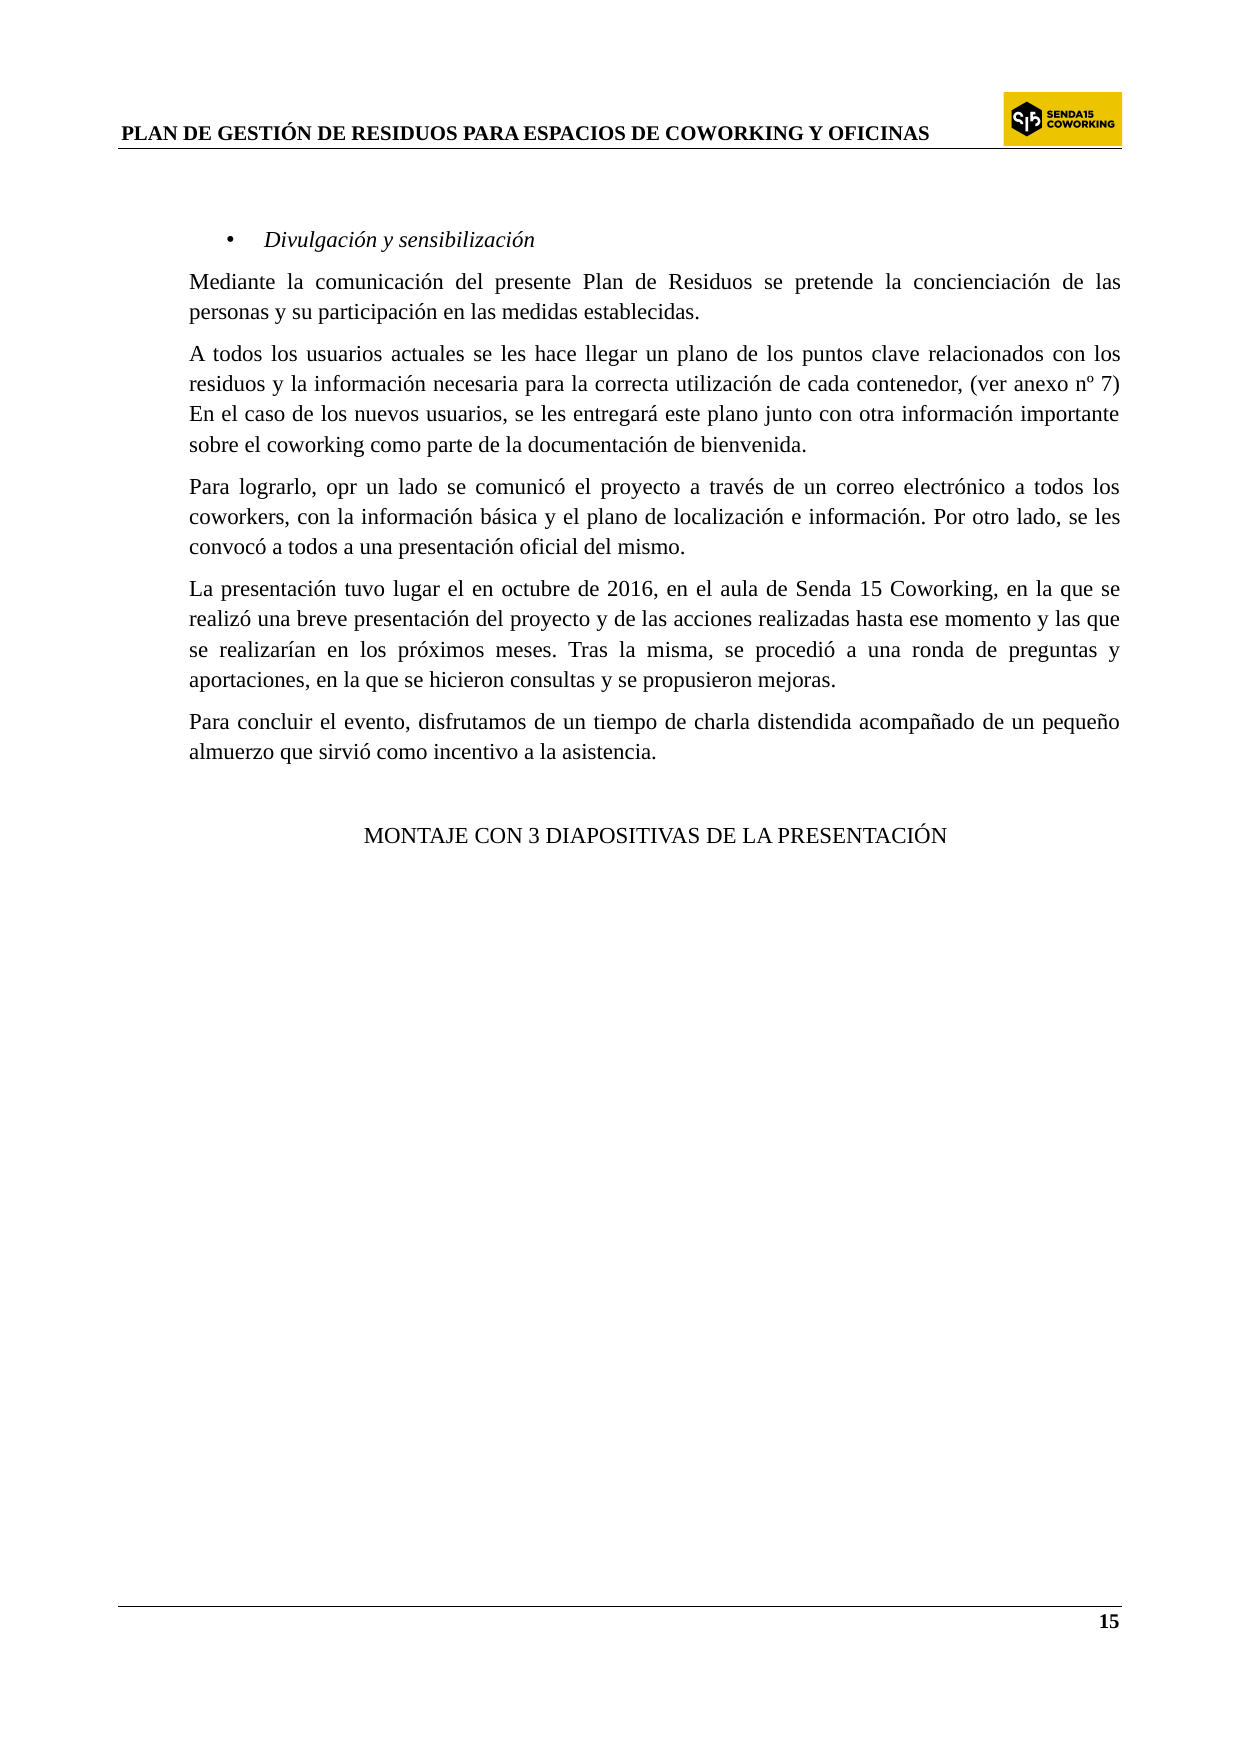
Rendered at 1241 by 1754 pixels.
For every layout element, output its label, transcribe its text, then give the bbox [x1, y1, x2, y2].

list Divulgación y sensibilización [226, 226, 1122, 252]
text Para lograrlo, opr un lado se comunicó el proyecto a través de un correo electrónico a todos los coworkers, con la información básica y el plano de localización e información. Por otro lado, se les convocó a todos a una presentación oficial del mismo. [189, 473, 1122, 559]
text Mediante la comunicación del presente Plan de Residuos se pretende la concienciación de las personas y su participación en las medidas establecidas. [189, 268, 1122, 324]
text La presentación tuvo lugar el en octubre de 2016, en el aula de Senda 15 Coworking, en la que se realizó una breve presentación del proyecto y de las acciones realizadas hasta ese momento y las que se realizarían en los próximos meses. Tras la misma, se procedió a una ronda de preguntas y aportaciones, en la que se hicieron consultas y se propusieron mejoras. [189, 575, 1122, 692]
text A todos los usuarios actuales se les hace llegar un plano de los puntos clave relacionados con los residuos y la información necesaria para la correcta utilización de cada contenedor, (ver anexo nº 7) En el caso de los nuevos usuarios, se les entregará este plano junto con otra información importante sobre el coworking como parte de la documentación de bienvenida. [189, 340, 1122, 457]
text Para concluir el evento, disfrutamos de un tiempo de charla distendida acompañado de un pequeño almuerzo que sirvió como incentivo a la asistencia. [189, 708, 1122, 764]
picture [1003, 92, 1123, 146]
text MONTAJE CON 3 DIAPOSITIVAS DE LA PRESENTACIÓN [189, 822, 1122, 849]
